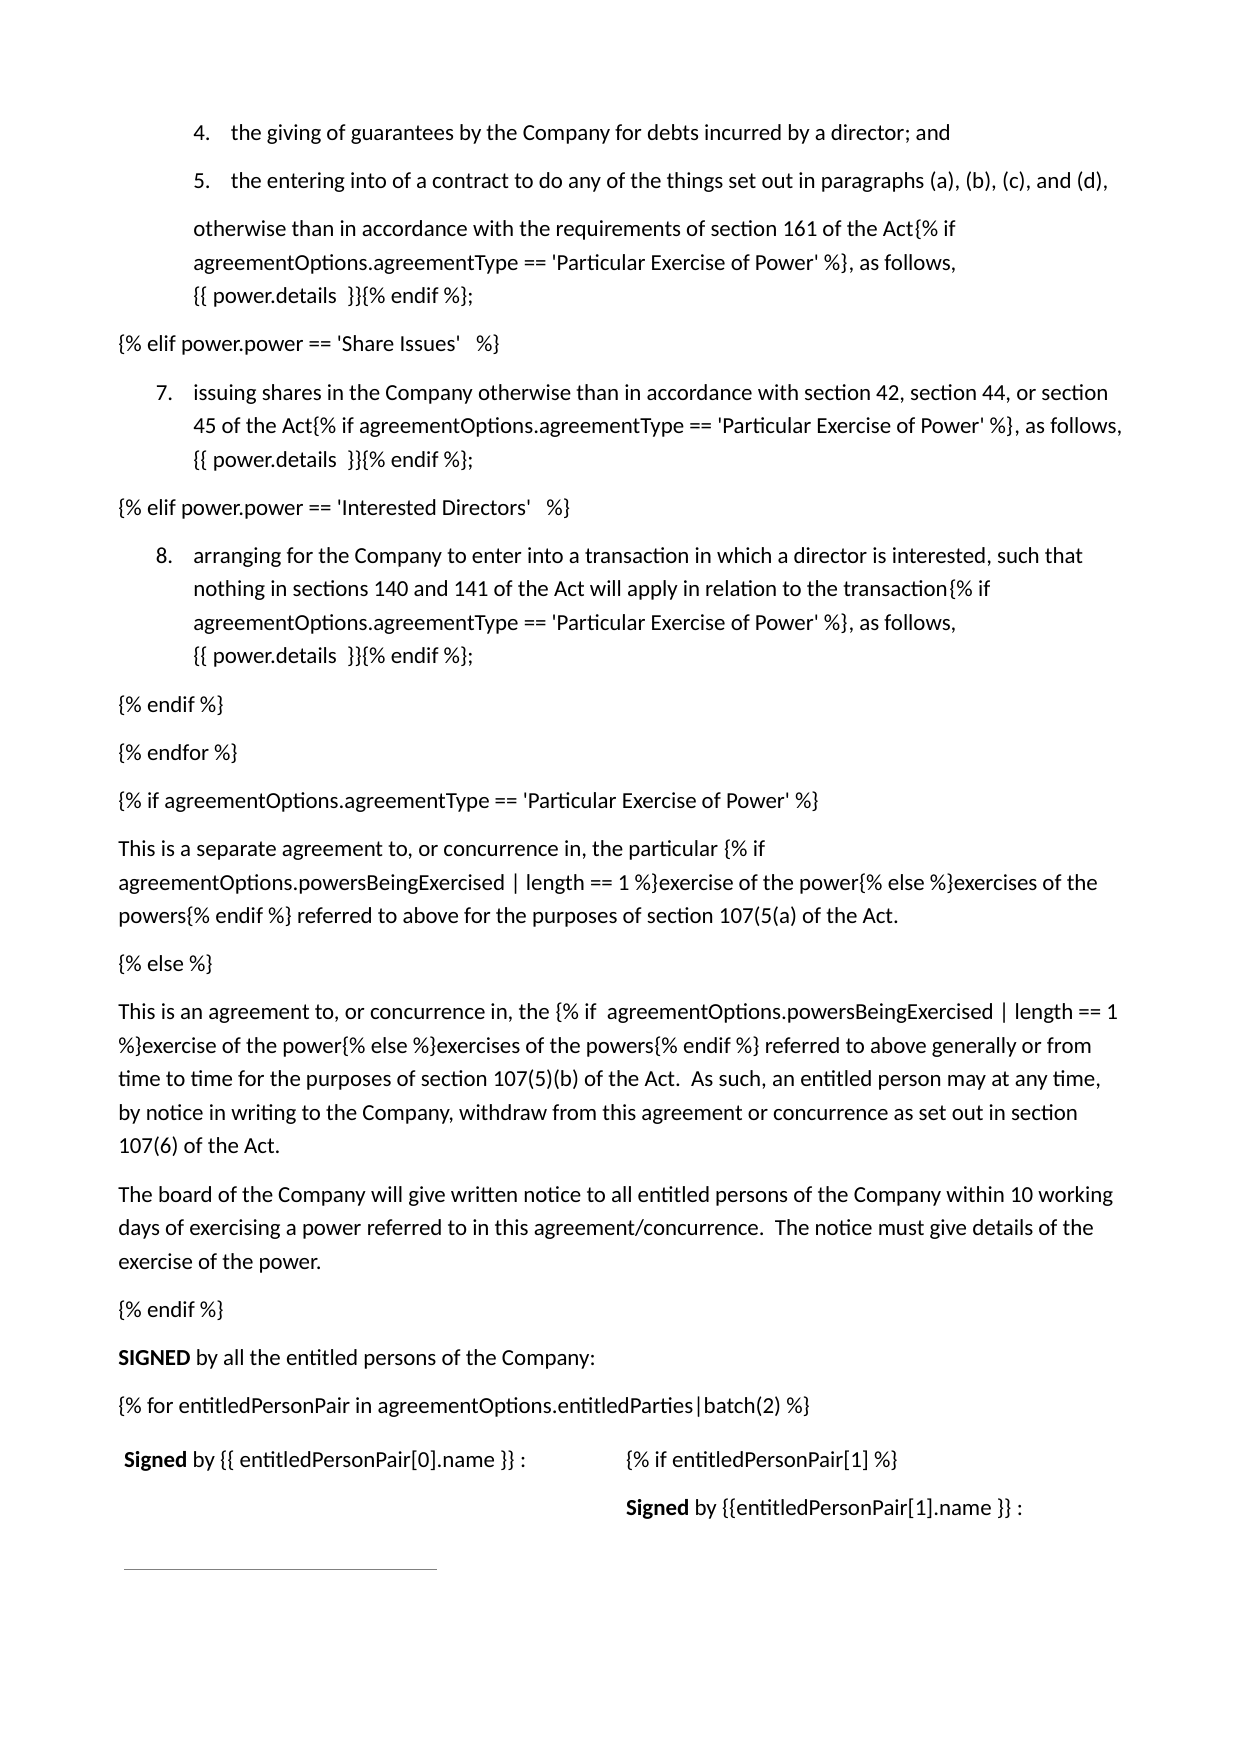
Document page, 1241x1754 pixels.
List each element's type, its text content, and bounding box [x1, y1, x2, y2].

text The board of the Company will give written notice to all entitled persons of the Company within 10 working days of exercising a power referred to in this agreement/concurrence. The notice must give details of the exercise of the power. [118, 1180, 1122, 1275]
list the entering into of a contract to do any of the things set out in paragraphs (a), (b), (c), and (d), [193, 166, 1122, 194]
text {% elif power.power == 'Interested Directors' %} [118, 493, 1122, 521]
list otherwise than in accordance with the requirements of section 161 of the Act{% if agreementOptions.agreementType == 'Particular Exercise of Power' %}, as follows, {{ power.details }}{% endif %}; [156, 214, 1122, 309]
text {% if agreementOptions.agreementType == 'Particular Exercise of Power' %} [118, 786, 1122, 814]
list issuing shares in the Company otherwise than in accordance with section 42, section 44, or section 45 of the Act{% if agreementOptions.agreementType == 'Particular Exercise of Power' %}, as follows, {{ power.details }}{% endif %}; [156, 378, 1122, 473]
table_header {% if entitledPersonPair[1] %} Signed by {{entitledPersonPair[1].name }} : [620, 1439, 1122, 1605]
text This is a separate agreement to, or concurrence in, the particular {% if agreementOptions.powersBeingExercised | length == 1 %}exercise of the power{% else %}exercises of the powers{% endif %} referred to above for the purposes of section 107(5(a) of the Act. [118, 834, 1122, 929]
text {% endif %} [118, 690, 1122, 718]
table_header Signed by {{ entitledPersonPair[0].name }} : [118, 1439, 620, 1605]
text SIGNED by all the entitled persons of the Company: [118, 1343, 1122, 1371]
text {% endfor %} [118, 738, 1122, 766]
list the giving of guarantees by the Company for debts incurred by a director; and [193, 118, 1122, 146]
text This is an agreement to, or concurrence in, the {% if agreementOptions.powersBeingExercised | length == 1 %}exercise of the power{% else %}exercises of the powers{% endif %} referred to above generally or from time to time for the purposes of section 107(5)(b) of the Act. As such, an entitled person may at any time, by notice in writing to the Company, withdraw from this agreement or concurrence as set out in section 107(6) of the Act. [118, 997, 1122, 1160]
text {% endif %} [118, 1295, 1122, 1323]
text {% for entitledPersonPair in agreementOptions.entitledParties|batch(2) %} [118, 1391, 1122, 1419]
text {% else %} [118, 949, 1122, 977]
text {% elif power.power == 'Share Issues' %} [118, 329, 1122, 358]
list arranging for the Company to enter into a transaction in which a director is interested, such that nothing in sections 140 and 141 of the Act will apply in relation to the transaction{% if agreementOptions.agreementType == 'Particular Exercise of Power' %}, as follows, {{ power.details }}{% endif %}; [156, 541, 1122, 670]
